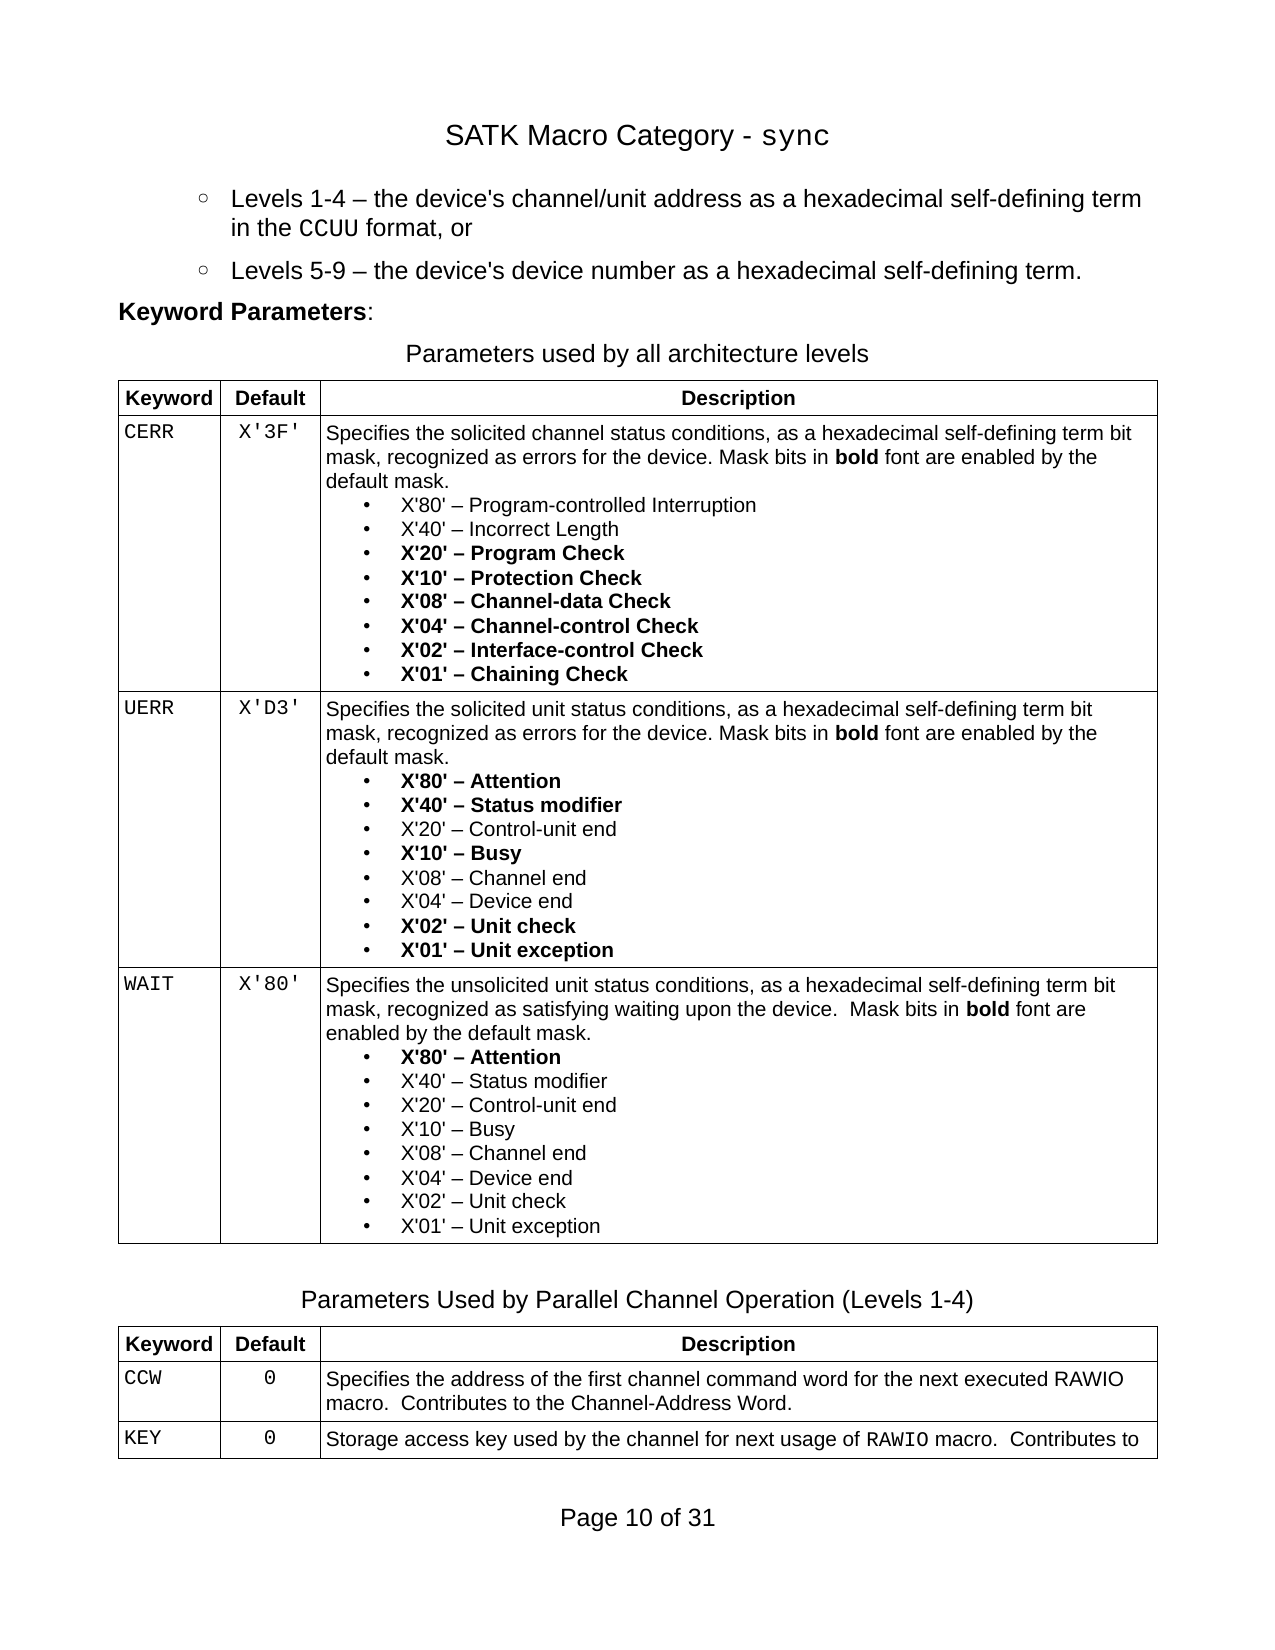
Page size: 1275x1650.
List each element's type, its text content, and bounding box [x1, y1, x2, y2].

text Parameters used by all architecture levels [118, 339, 1157, 367]
table_cell 0 [221, 1362, 320, 1421]
table_header Description [321, 381, 1157, 415]
table_header Default [221, 381, 320, 415]
table_cell X'D3' [221, 692, 320, 967]
text Keyword Parameters: [118, 297, 1157, 326]
table_header Default [221, 1327, 320, 1361]
table_cell X'80' [221, 968, 320, 1243]
table_cell WAIT [119, 968, 220, 1243]
table_header Keyword [119, 1327, 220, 1361]
table_cell 0 [221, 1422, 320, 1458]
table_cell CERR [119, 416, 220, 691]
table_cell CCW [119, 1362, 220, 1421]
list Levels 1-4 – the device's channel/unit address as a hexadecimal self-defining term in the CCUU format, or [193, 184, 1157, 243]
table_cell Specifies the address of the first channel command word for the next executed RAWIO macro. Contributes to the Channel-Address Word. [321, 1362, 1157, 1421]
table_cell Storage access key used by the channel for next usage of RAWIO macro. Contributes to [321, 1422, 1157, 1458]
text Parameters Used by Parallel Channel Operation (Levels 1-4) [118, 1284, 1157, 1313]
table_cell Specifies the solicited channel status conditions, as a hexadecimal self-defining term bit mask, recognized as errors for the device. Mask bits in bold font are enabled by the default mask. X'80' – Program-controlled Interruption X'40' – Incorrect Length X'20' – Program Check X'10' – Protection Check X'08' – Channel-data Check X'04' – Channel-control Check X'02' – Interface-control Check X'01' – Chaining Check [321, 416, 1157, 691]
table_header Description [321, 1327, 1157, 1361]
table_header Keyword [119, 381, 220, 415]
table_cell UERR [119, 692, 220, 967]
table_cell Specifies the solicited unit status conditions, as a hexadecimal self-defining term bit mask, recognized as errors for the device. Mask bits in bold font are enabled by the default mask. X'80' – Attention X'40' – Status modifier X'20' – Control-unit end X'10' – Busy X'08' – Channel end X'04' – Device end X'02' – Unit check X'01' – Unit exception [321, 692, 1157, 967]
table_cell Specifies the unsolicited unit status conditions, as a hexadecimal self-defining term bit mask, recognized as satisfying waiting upon the device. Mask bits in bold font are enabled by the default mask. X'80' – Attention X'40' – Status modifier X'20' – Control-unit end X'10' – Busy X'08' – Channel end X'04' – Device end X'02' – Unit check X'01' – Unit exception [321, 968, 1157, 1243]
table_cell KEY [119, 1422, 220, 1458]
list Levels 5-9 – the device's device number as a hexadecimal self-defining term. [193, 256, 1157, 285]
table_cell X'3F' [221, 416, 320, 691]
